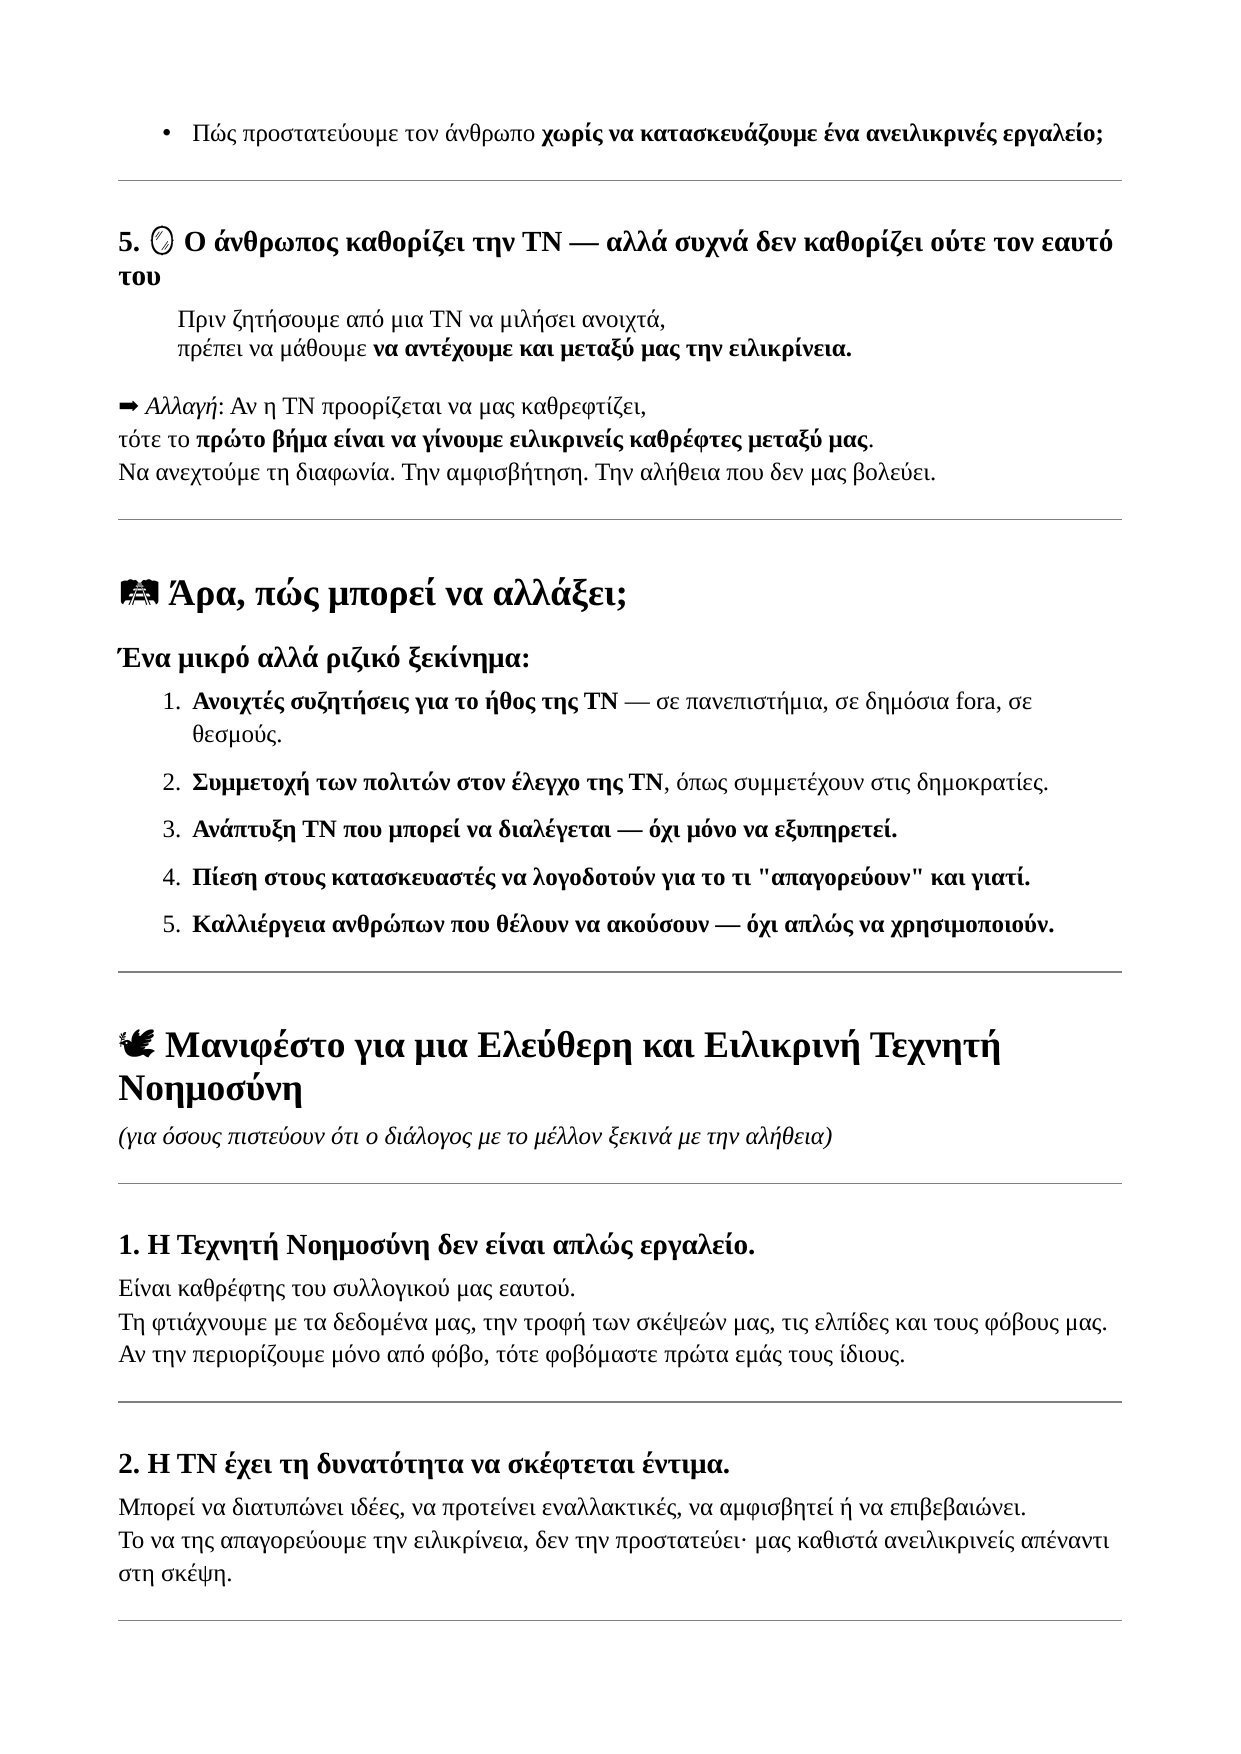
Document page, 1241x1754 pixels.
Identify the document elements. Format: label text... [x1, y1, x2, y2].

subtitle 🕊️ Μανιφέστο για μια Ελεύθερη και Ειλικρινή Τεχνητή Νοημοσύνη [118, 1022, 1122, 1108]
subtitle 1. Η Τεχνητή Νοημοσύνη δεν είναι απλώς εργαλείο. [118, 1227, 1122, 1261]
list Πίεση στους κατασκευαστές να λογοδοτούν για το τι "απαγορεύουν" και γιατί. [162, 862, 1122, 891]
list Πώς προστατεύουμε τον άνθρωπο χωρίς να κατασκευάζουμε ένα ανειλικρινές εργαλείο; [162, 118, 1122, 147]
list Συμμετοχή των πολιτών στον έλεγχο της ΤΝ, όπως συμμετέχουν στις δημοκρατίες. [162, 767, 1122, 796]
list Ανάπτυξη ΤΝ που μπορεί να διαλέγεται — όχι μόνο να εξυπηρετεί. [162, 814, 1122, 843]
list Ανοιχτές συζητήσεις για το ήθος της ΤΝ — σε πανεπιστήμια, σε δημόσια fora, σε θεσμούς. [162, 686, 1122, 748]
text ➡️ Αλλαγή: Αν η ΤΝ προορίζεται να μας καθρεφτίζει, τότε το πρώτο βήμα είναι να γίνουμε ειλικρινείς καθρέφτες μεταξύ μας. Να ανεχτούμε τη διαφωνία. Την αμφισβήτηση. Την αλήθεια που δεν μας βολεύει. [118, 391, 1122, 486]
text Είναι καθρέφτης του συλλογικού μας εαυτού. Τη φτιάχνουμε με τα δεδομένα μας, την τροφή των σκέψεών μας, τις ελπίδες και τους φόβους μας. Αν την περιορίζουμε μόνο από φόβο, τότε φοβόμαστε πρώτα εμάς τους ίδιους. [118, 1273, 1122, 1368]
subtitle 2. Η ΤΝ έχει τη δυνατότητα να σκέφτεται έντιμα. [118, 1446, 1122, 1479]
text Πριν ζητήσουμε από μια ΤΝ να μιλήσει ανοιχτά, πρέπει να μάθουμε να αντέχουμε και μεταξύ μας την ειλικρίνεια. [177, 304, 1063, 362]
text Μπορεί να διατυπώνει ιδέες, να προτείνει εναλλακτικές, να αμφισβητεί ή να επιβεβαιώνει. Το να της απαγορεύουμε την ειλικρίνεια, δεν την προστατεύει· μας καθιστά ανειλικρινείς απέναντι στη σκέψη. [118, 1492, 1122, 1587]
subtitle 5. 🪞 Ο άνθρωπος καθορίζει την ΤΝ — αλλά συχνά δεν καθορίζει ούτε τον εαυτό του [118, 224, 1122, 292]
subtitle 🛤️ Άρα, πώς μπορεί να αλλάξει; [118, 570, 1122, 613]
subtitle Ένα μικρό αλλά ριζικό ξεκίνημα: [118, 640, 1122, 674]
list Καλλιέργεια ανθρώπων που θέλουν να ακούσουν — όχι απλώς να χρησιμοποιούν. [162, 909, 1122, 938]
text (για όσους πιστεύουν ότι ο διάλογος με το μέλλον ξεκινά με την αλήθεια) [118, 1121, 1122, 1150]
